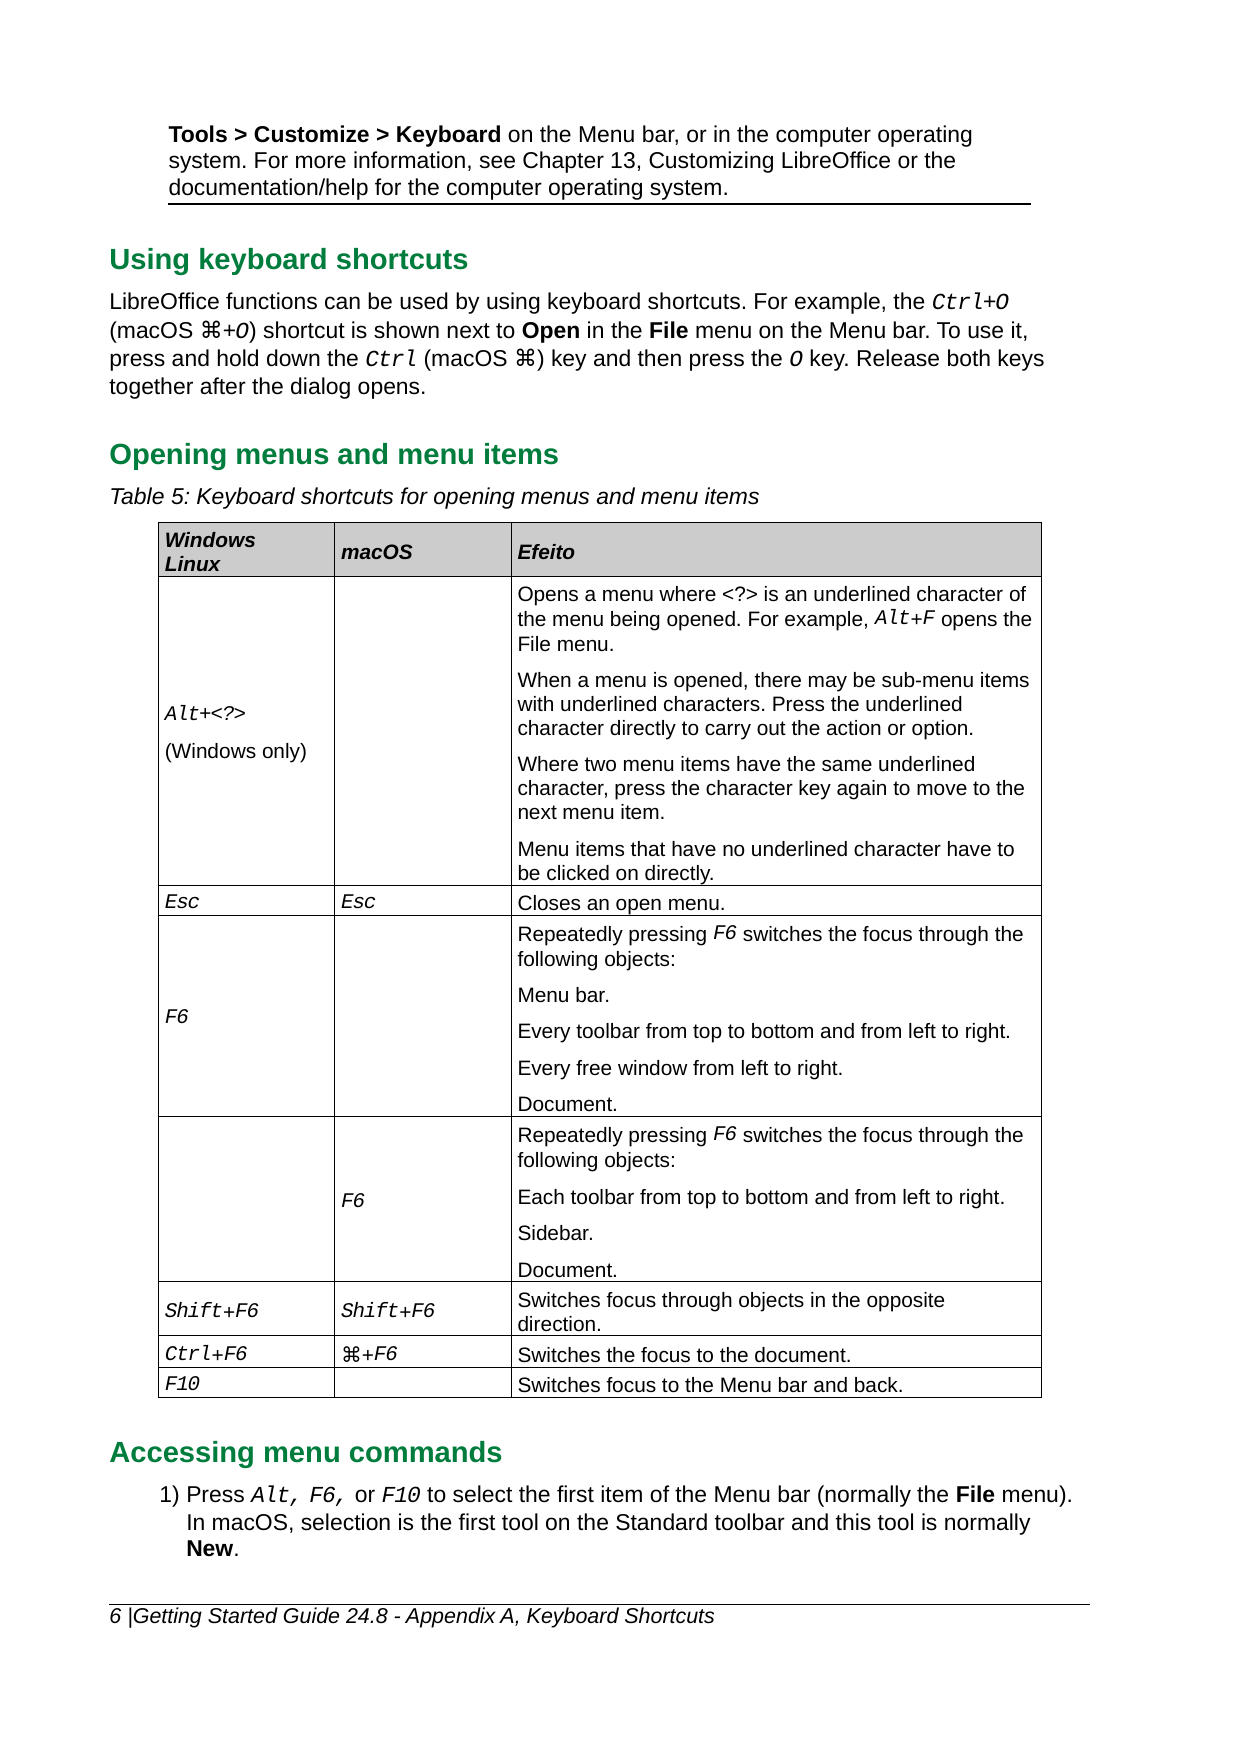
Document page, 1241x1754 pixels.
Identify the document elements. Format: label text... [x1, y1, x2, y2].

table_cell Opens a menu where <?> is an underlined character of the menu being opened. For example, Alt+F opens the File menu. When a menu is opened, there may be sub-menu items with underlined characters. Press the underlined character directly to carry out the action or option. Where two menu items have the same underlined character, press the character key again to move to the next menu item. Menu items that have no underlined character have to be clicked on directly. [512, 577, 1041, 884]
table_cell Repeatedly pressing F6 switches the focus through the following objects: Menu bar. Every toolbar from top to bottom and from left to right. Every free window from left to right. Document. [512, 916, 1041, 1116]
table_cell Alt+<?> (Windows only) [159, 577, 334, 884]
table_cell [335, 916, 511, 1116]
table_cell [335, 577, 511, 884]
table_cell Esc [335, 886, 511, 914]
table_cell Repeatedly pressing F6 switches the focus through the following objects: Each toolbar from top to bottom and from left to right. Sidebar. Document. [512, 1117, 1041, 1281]
table_cell F6 [335, 1117, 511, 1281]
subtitle Accessing menu commands [109, 1434, 1090, 1468]
text LibreOffice functions can be used by using keyboard shortcuts. For example, the Ctrl+O (macOS ⌘+O) shortcut is shown next to Open in the File menu on the Menu bar. To use it, press and hold down the Ctrl (macOS ⌘) key and then press the O key. Release both keys together after the dialog opens. [109, 288, 1090, 400]
table_header Windows Linux [159, 523, 334, 576]
table_cell F10 [159, 1368, 334, 1397]
table_header Efeito [512, 523, 1041, 576]
subtitle Opening menus and menu items [109, 437, 1090, 471]
text Tools > Customize > Keyboard on the Menu bar, or in the computer operating system. For more information, see Chapter 13, Customizing LibreOffice or the documentation/help for the computer operating system. [168, 121, 1031, 203]
table_cell ⌘+F6 [335, 1336, 511, 1367]
list Press Alt, F6, or F10 to select the first item of the Menu bar (normally the File menu). In macOS, selection is the first tool on the Standard toolbar and this tool is normally New. [186, 1481, 1090, 1562]
table_cell Shift+F6 [335, 1282, 511, 1335]
table_cell Shift+F6 [159, 1282, 334, 1335]
table_cell Closes an open menu. [512, 886, 1041, 914]
text Table 5: Keyboard shortcuts for opening menus and menu items [109, 483, 1090, 509]
table_cell Switches focus through objects in the opposite direction. [512, 1282, 1041, 1335]
table_cell Switches focus to the Menu bar and back. [512, 1368, 1041, 1397]
table_cell Ctrl+F6 [159, 1336, 334, 1367]
table_header macOS [335, 523, 511, 576]
table_cell F6 [159, 916, 334, 1116]
table_cell [335, 1368, 511, 1397]
subtitle Using keyboard shortcuts [109, 242, 1090, 276]
table_cell Esc [159, 886, 334, 914]
table_cell [159, 1117, 334, 1281]
table_cell Switches the focus to the document. [512, 1336, 1041, 1367]
